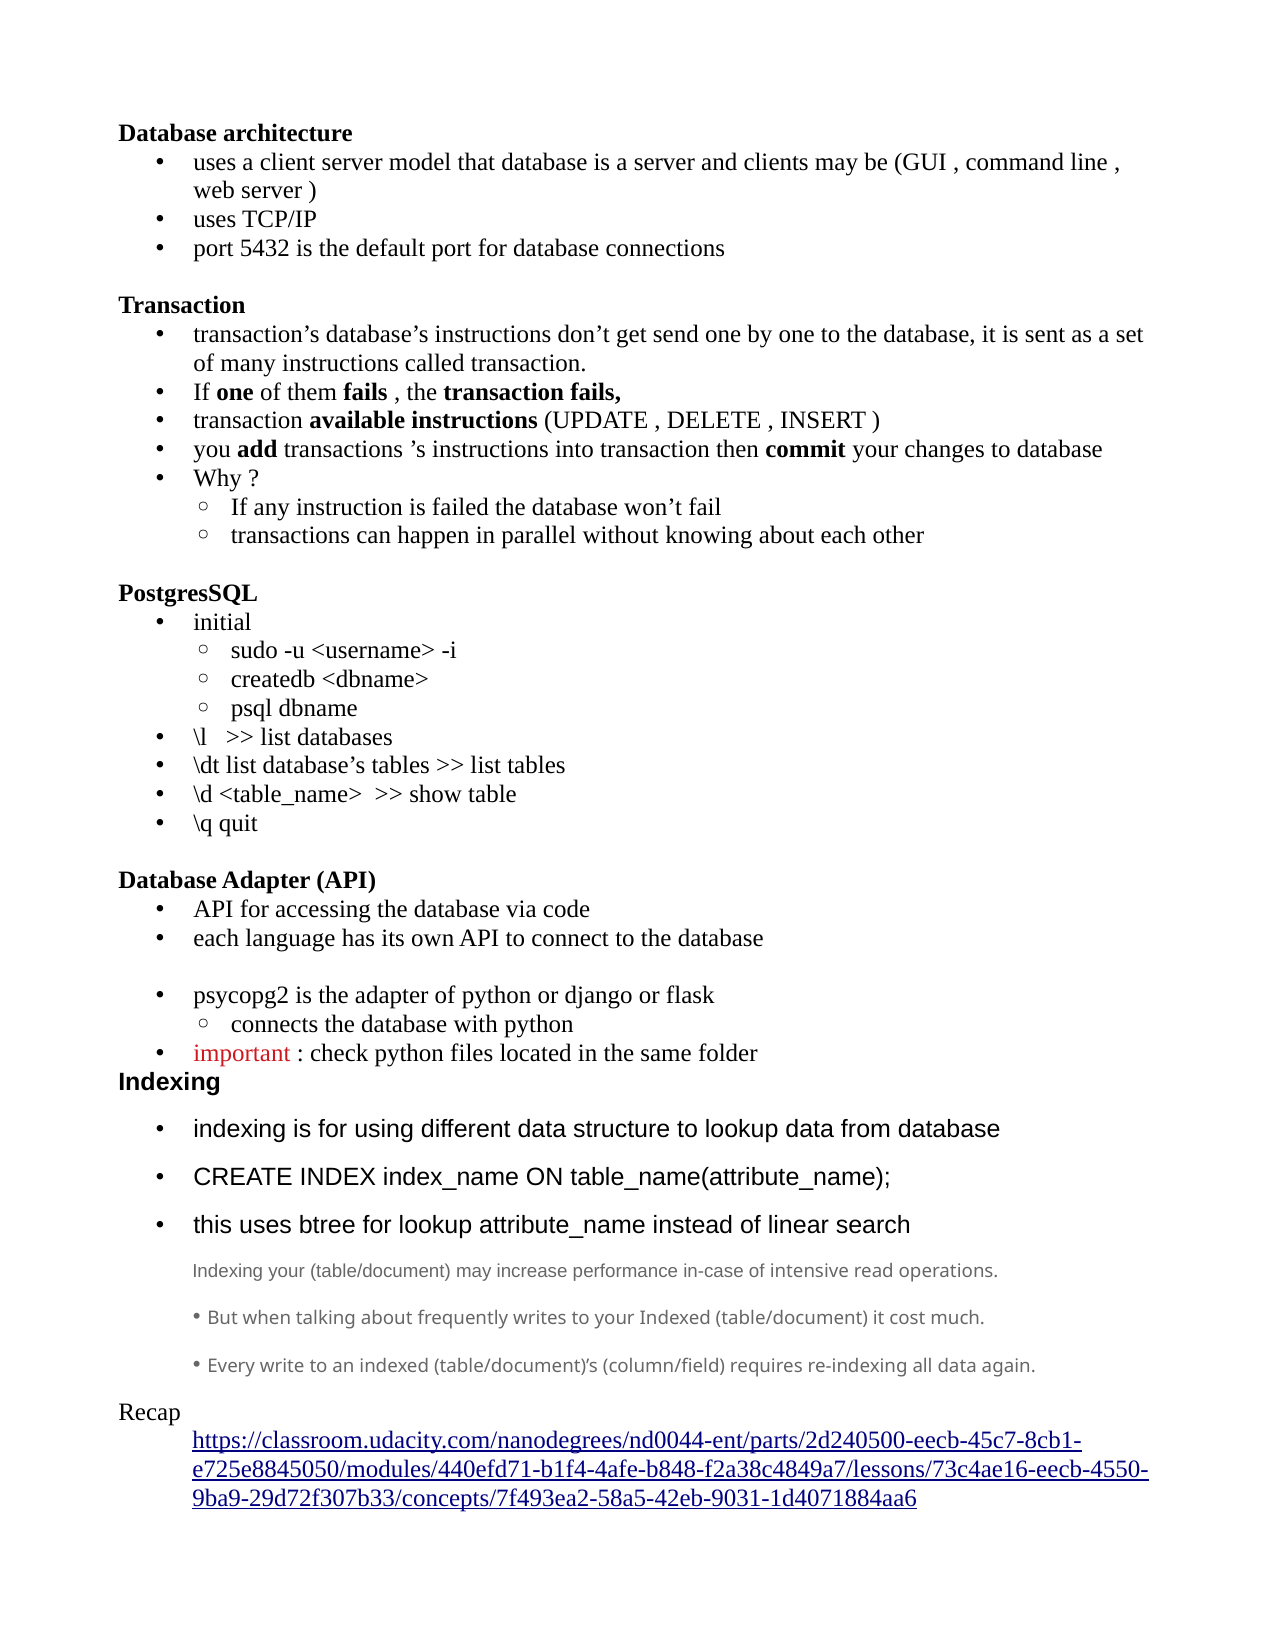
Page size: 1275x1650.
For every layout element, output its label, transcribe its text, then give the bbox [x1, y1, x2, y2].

text • But when talking about frequently writes to your Indexed (table/document) it cost much. [192, 1301, 1157, 1330]
list uses TCP/IP [156, 204, 1157, 233]
list \q quit [156, 808, 1157, 837]
text • Every write to an indexed (table/document)’s (column/field) requires re-indexing all data again. [192, 1349, 1157, 1378]
list If one of them fails , the transaction fails, [156, 377, 1157, 406]
list uses a client server model that database is a server and clients may be (GUI , command line , web server ) [156, 147, 1157, 204]
list this uses btree for lookup attribute_name instead of linear search [156, 1210, 1157, 1239]
text Database architecture [118, 118, 1157, 147]
list \d <table_name> >> show table [156, 779, 1157, 808]
list transactions can happen in parallel without knowing about each other [193, 521, 1157, 549]
text Transaction [118, 291, 1157, 319]
list createdb <dbname> [193, 664, 1157, 693]
text Indexing your (table/document) may increase performance in-case of intensive read operations. [192, 1258, 1157, 1283]
text https://classroom.udacity.com/nanodegrees/nd0044-ent/parts/2d240500-eecb-45c7-8cb1-e725e8845050/modules/440efd71-b1f4-4afe-b848-f2a38c4849a7/lessons/73c4ae16-eecb-4550-9ba9-29d72f307b33/concepts/7f493ea2-58a5-42eb-9031-1d4071884aa6 [192, 1425, 1157, 1512]
list sudo -u <username> -i [193, 636, 1157, 664]
list important : check python files located in the same folder [156, 1038, 1157, 1067]
list \dt list database’s tables >> list tables [156, 751, 1157, 779]
text Recap [118, 1397, 1157, 1425]
text Database Adapter (API) [118, 866, 1157, 894]
list \l >> list databases [156, 722, 1157, 751]
list you add transactions ’s instructions into transaction then commit your changes to database [156, 434, 1157, 463]
list psql dbname [193, 693, 1157, 722]
list transaction’s database’s instructions don’t get send one by one to the database, it is sent as a set of many instructions called transaction. [156, 319, 1157, 377]
text PostgresSQL [118, 578, 1157, 607]
list CREATE INDEX index_name ON table_name(attribute_name); [156, 1162, 1157, 1191]
list initial [156, 607, 1157, 636]
list each language has its own API to connect to the database [156, 923, 1157, 952]
list psycopg2 is the adapter of python or django or flask [156, 981, 1157, 1009]
list connects the database with python [193, 1009, 1157, 1038]
list If any instruction is failed the database won’t fail [193, 492, 1157, 521]
list Why ? [156, 463, 1157, 492]
list API for accessing the database via code [156, 894, 1157, 923]
list indexing is for using different data structure to lookup data from database [156, 1114, 1157, 1143]
list port 5432 is the default port for database connections [156, 233, 1157, 262]
text Indexing [118, 1067, 1157, 1096]
list transaction available instructions (UPDATE , DELETE , INSERT ) [156, 406, 1157, 434]
